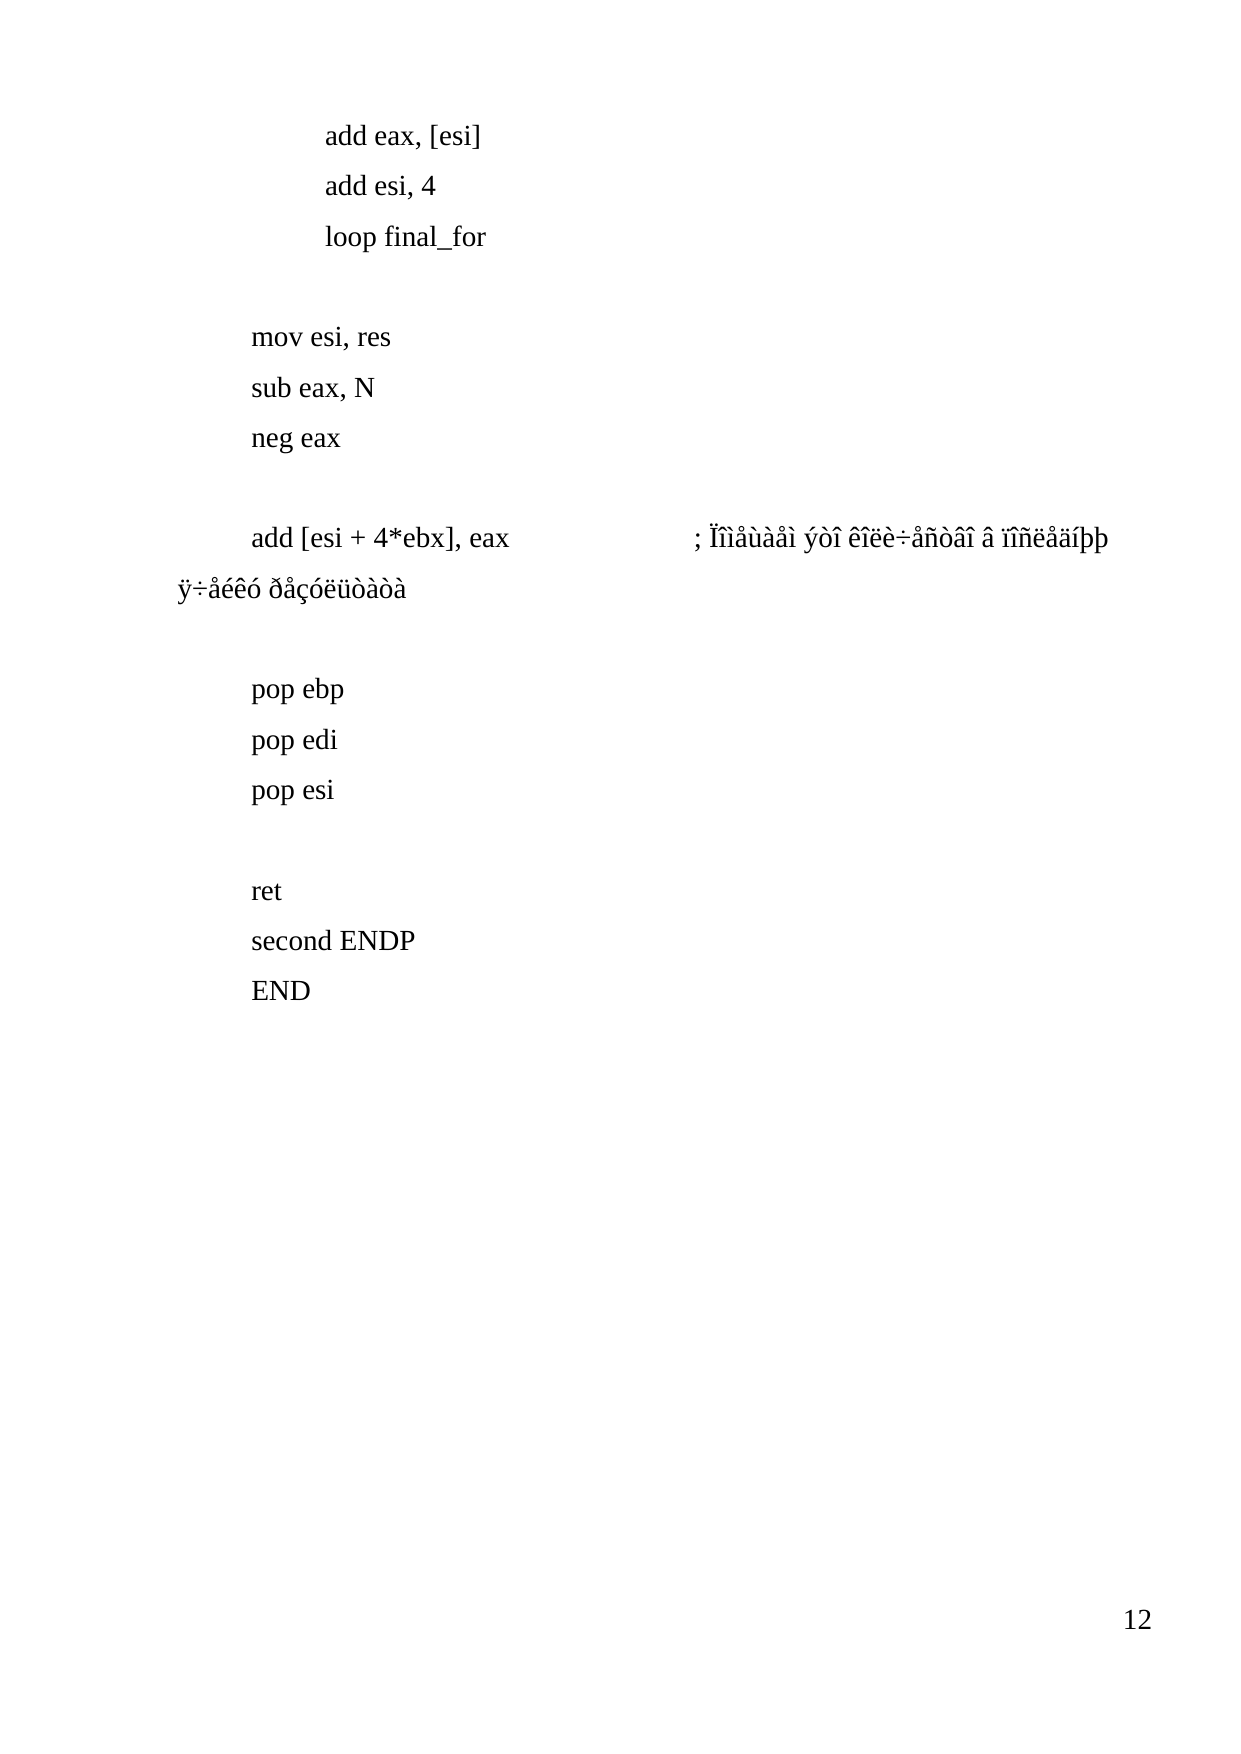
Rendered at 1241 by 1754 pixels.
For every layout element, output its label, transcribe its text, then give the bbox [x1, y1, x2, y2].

text mov esi, res [177, 319, 1152, 353]
text second ENDP [177, 923, 1152, 957]
text pop esi [177, 772, 1152, 806]
text add eax, [esi] [177, 118, 1152, 152]
text ret [177, 873, 1152, 906]
text loop final_for [177, 219, 1152, 252]
text add [esi + 4*ebx], eax ; Ïîìåùàåì ýòî êîëè÷åñòâî â ïîñëåäíþþ ÿ÷åéêó ðåçóëüòàòà [177, 521, 1152, 604]
text pop edi [177, 722, 1152, 755]
text sub eax, N [177, 370, 1152, 403]
text neg eax [177, 420, 1152, 453]
text pop ebp [177, 672, 1152, 705]
text END [177, 973, 1152, 1007]
text add esi, 4 [177, 168, 1152, 202]
